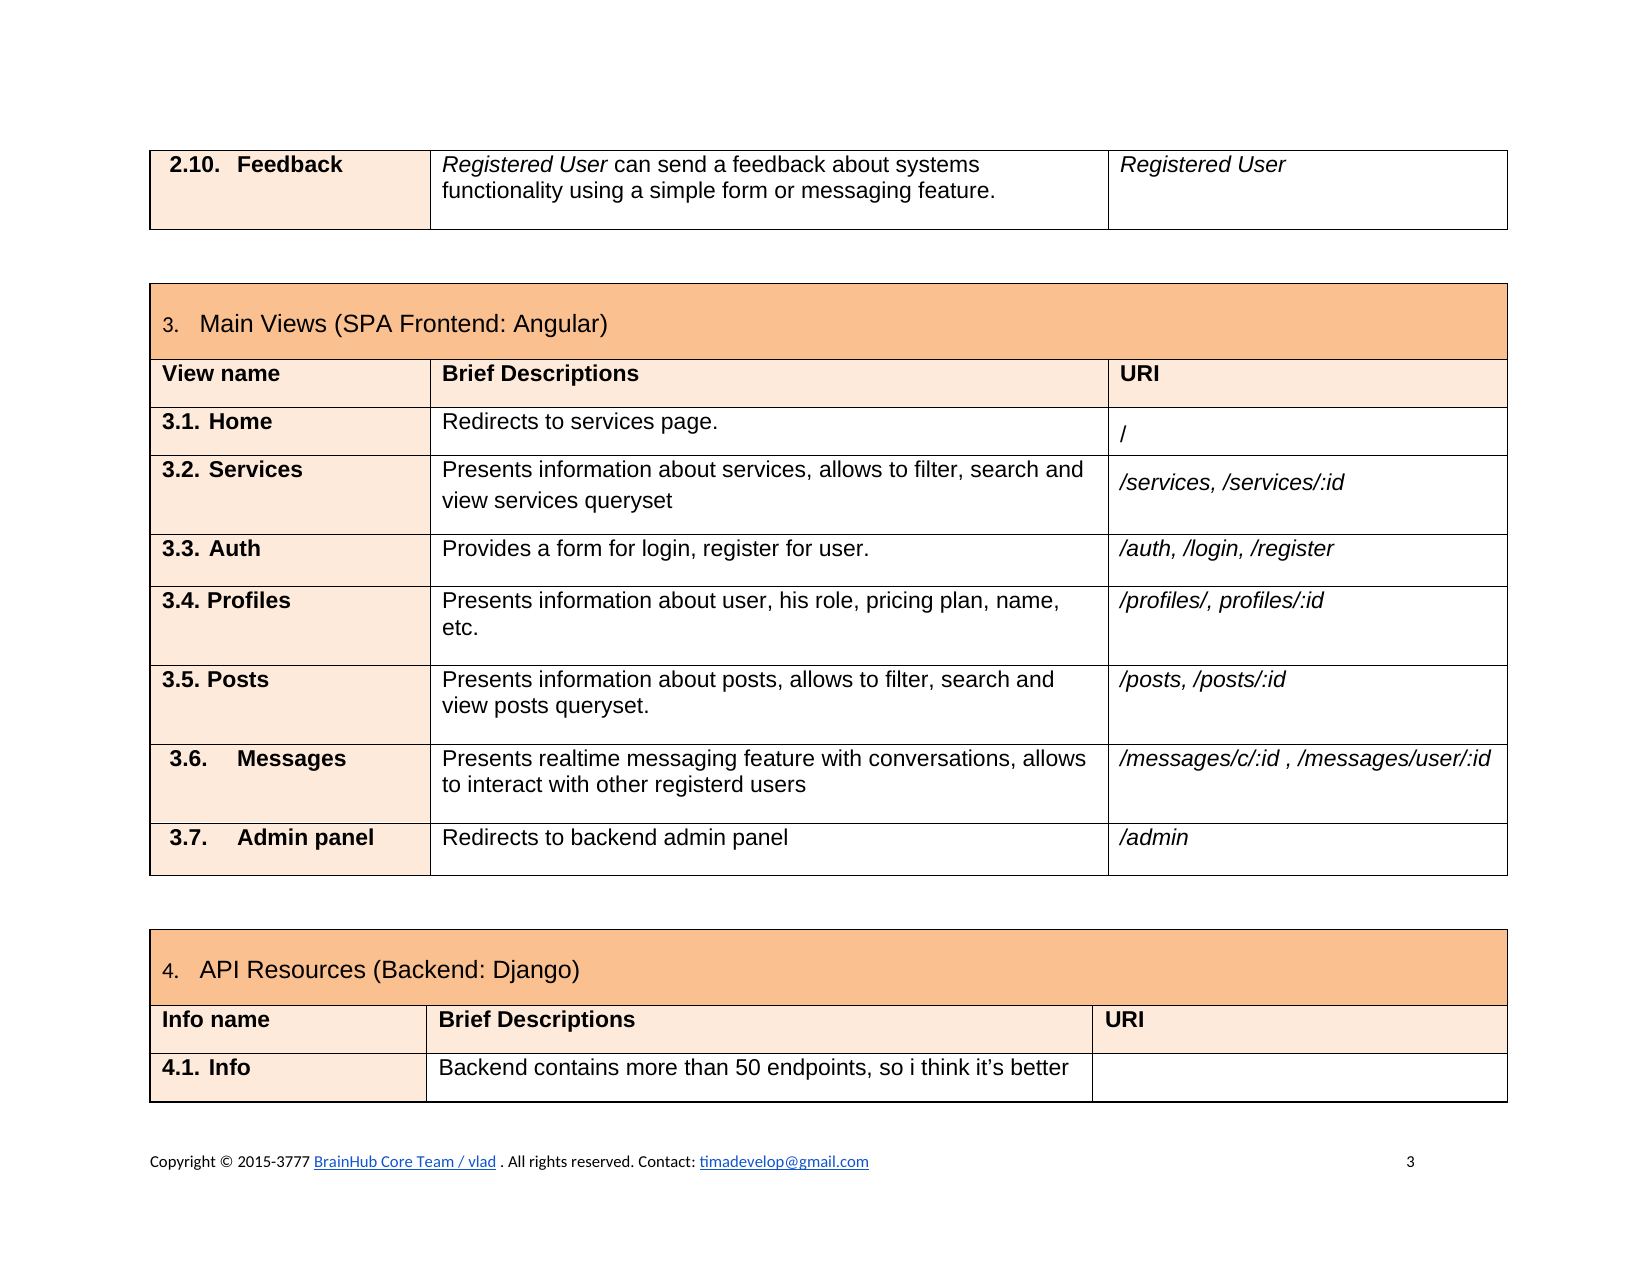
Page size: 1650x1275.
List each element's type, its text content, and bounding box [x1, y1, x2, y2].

table_cell Info [151, 1054, 426, 1101]
table_cell Profiles [151, 587, 430, 665]
table_cell Admin panel [151, 824, 430, 875]
table_cell Registered User [1109, 151, 1507, 229]
table_header API Resources (Backend: Django) [151, 930, 1507, 1005]
table_cell Posts [151, 666, 430, 744]
table_cell Registered User can send a feedback about systems functionality using a simple form or messaging feature. [431, 151, 1108, 229]
table_cell Info name [151, 1006, 426, 1053]
table_cell Redirects to services page. [431, 408, 1108, 455]
table_cell View name [151, 360, 430, 407]
table_cell Home [151, 408, 430, 455]
table_cell Brief Descriptions [431, 360, 1108, 407]
table_cell Feedback [151, 151, 430, 229]
table_cell /admin [1109, 824, 1507, 875]
table_cell Backend contains more than 50 endpoints, so i think it’s better [427, 1054, 1092, 1101]
table_cell Presents information about services, allows to filter, search and view services queryset [431, 456, 1108, 534]
table_cell /services, /services/:id [1109, 456, 1507, 534]
table_cell [1093, 1054, 1507, 1101]
table_cell URI [1093, 1006, 1507, 1053]
table_cell URI [1109, 360, 1507, 407]
table_cell Presents information about posts, allows to filter, search and view posts queryset. [431, 666, 1108, 744]
table_cell Auth [151, 535, 430, 586]
table_cell /profiles/, profiles/:id [1109, 587, 1507, 665]
table_cell /messages/c/:id , /messages/user/:id [1109, 745, 1507, 822]
table_header Main Views (SPA Frontend: Angular) [151, 284, 1507, 359]
table_cell /posts, /posts/:id [1109, 666, 1507, 744]
table_cell Presents realtime messaging feature with conversations, allows to interact with other registerd users [431, 745, 1108, 822]
table_cell Provides a form for login, register for user. [431, 535, 1108, 586]
table_cell Presents information about user, his role, pricing plan, name, etc. [431, 587, 1108, 665]
table_cell Messages [151, 745, 430, 822]
table_cell Brief Descriptions [427, 1006, 1092, 1053]
table_cell Services [151, 456, 430, 534]
table_cell /auth, /login, /register [1109, 535, 1507, 586]
table_cell Redirects to backend admin panel [431, 824, 1108, 875]
table_cell / [1109, 408, 1507, 455]
